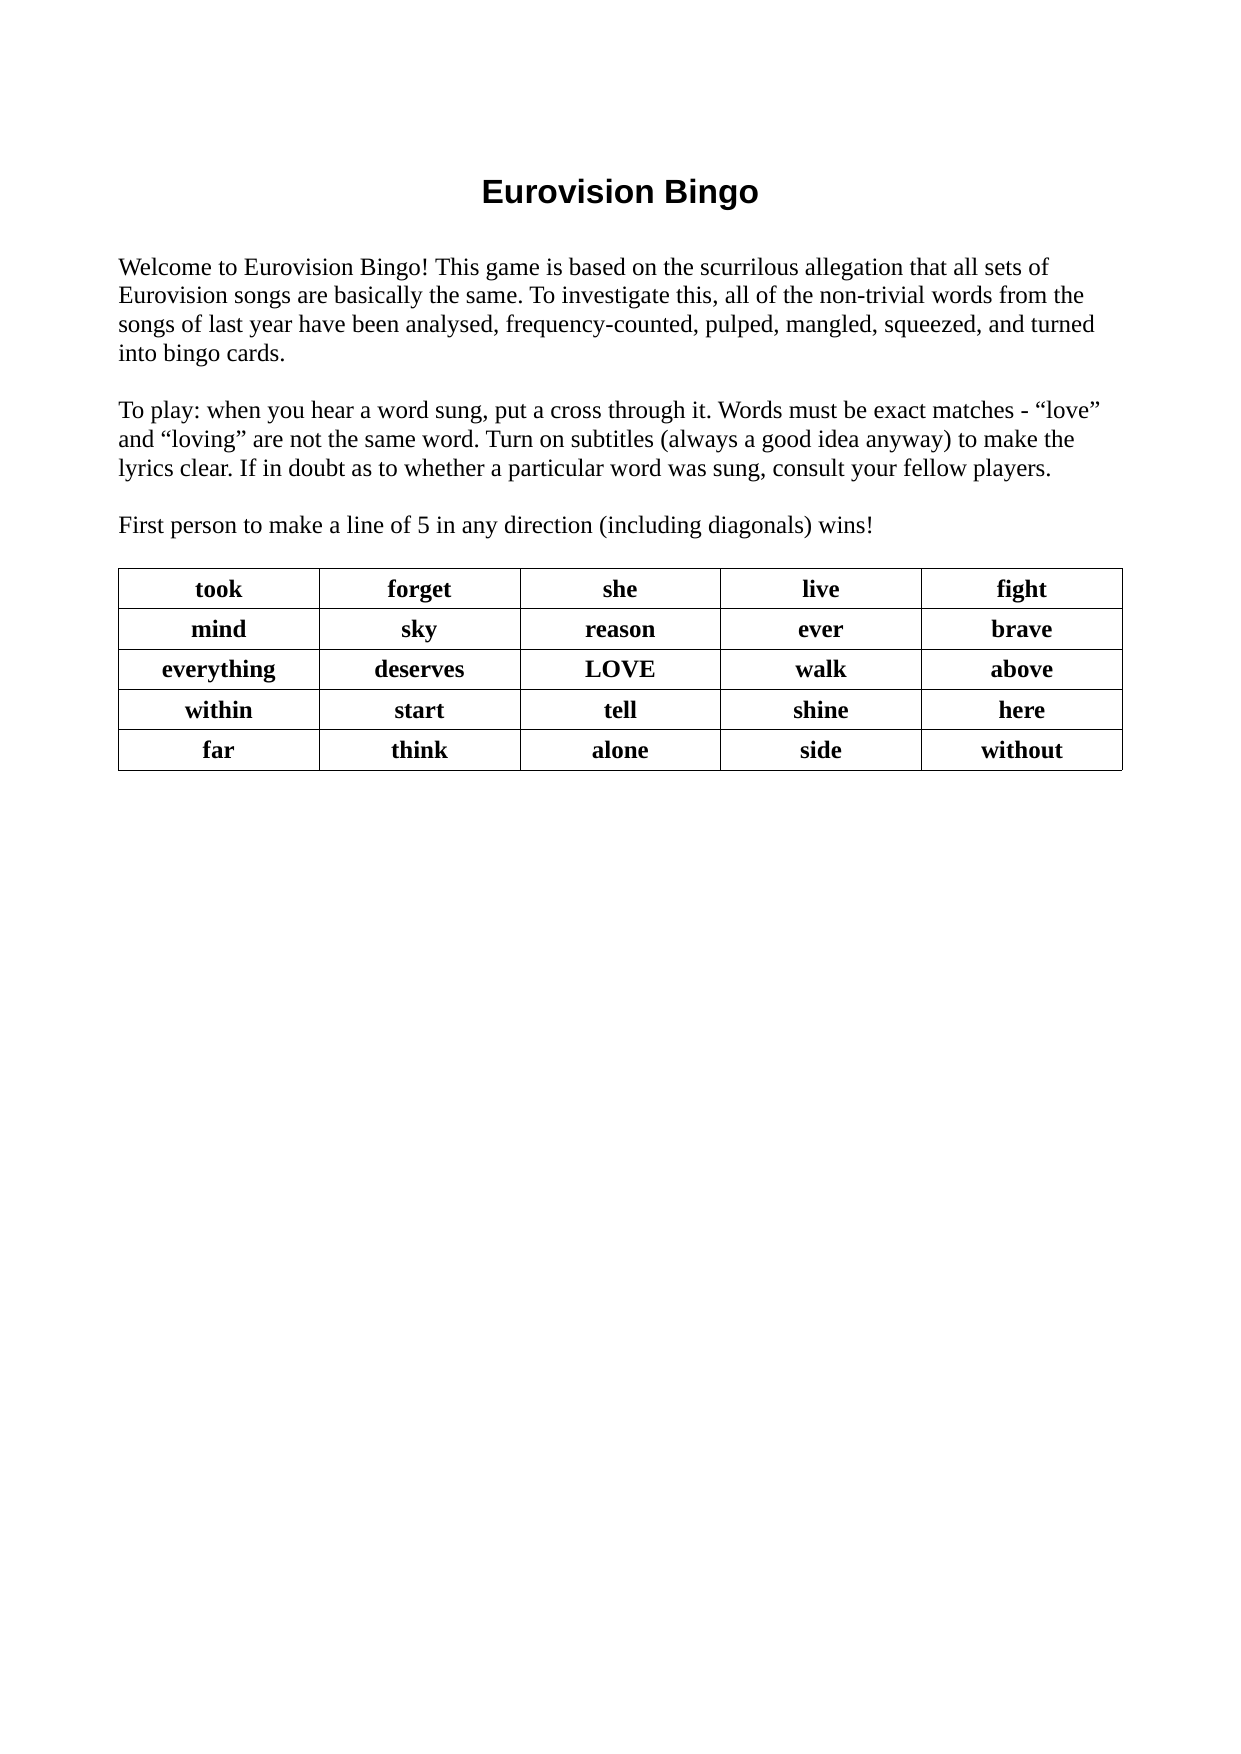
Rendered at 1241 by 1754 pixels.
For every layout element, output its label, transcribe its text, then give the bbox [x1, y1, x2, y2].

table_cell above [922, 650, 1122, 689]
table_header she [521, 569, 720, 608]
table_cell think [320, 730, 520, 769]
table_header fight [922, 569, 1122, 608]
table_cell walk [721, 650, 921, 689]
table_cell start [320, 690, 520, 729]
table_cell side [721, 730, 921, 769]
text To play: when you hear a word sung, put a cross through it. Words must be exact matches - “love” and “loving” are not the same word. Turn on subtitles (always a good idea anyway) to make the lyrics clear. If in doubt as to whether a particular word was sung, consult your fellow players. [118, 396, 1122, 482]
table_cell mind [119, 609, 319, 649]
table_cell LOVE [521, 650, 720, 689]
table_cell here [922, 690, 1122, 729]
table_cell without [922, 730, 1122, 769]
subtitle Eurovision Bingo [118, 172, 1122, 211]
table_cell brave [922, 609, 1122, 649]
table_header forget [320, 569, 520, 608]
table_cell alone [521, 730, 720, 769]
table_cell everything [119, 650, 319, 689]
table_cell within [119, 690, 319, 729]
table_header live [721, 569, 921, 608]
table_cell sky [320, 609, 520, 649]
table_cell ever [721, 609, 921, 649]
text First person to make a line of 5 in any direction (including diagonals) wins! [118, 511, 1122, 539]
table_cell far [119, 730, 319, 769]
text Welcome to Eurovision Bingo! This game is based on the scurrilous allegation that all sets of Eurovision songs are basically the same. To investigate this, all of the non-trivial words from the songs of last year have been analysed, frequency-counted, pulped, mangled, squeezed, and turned into bingo cards. [118, 252, 1122, 367]
table_cell reason [521, 609, 720, 649]
table_cell deserves [320, 650, 520, 689]
table_cell shine [721, 690, 921, 729]
table_cell tell [521, 690, 720, 729]
table_header took [119, 569, 319, 608]
